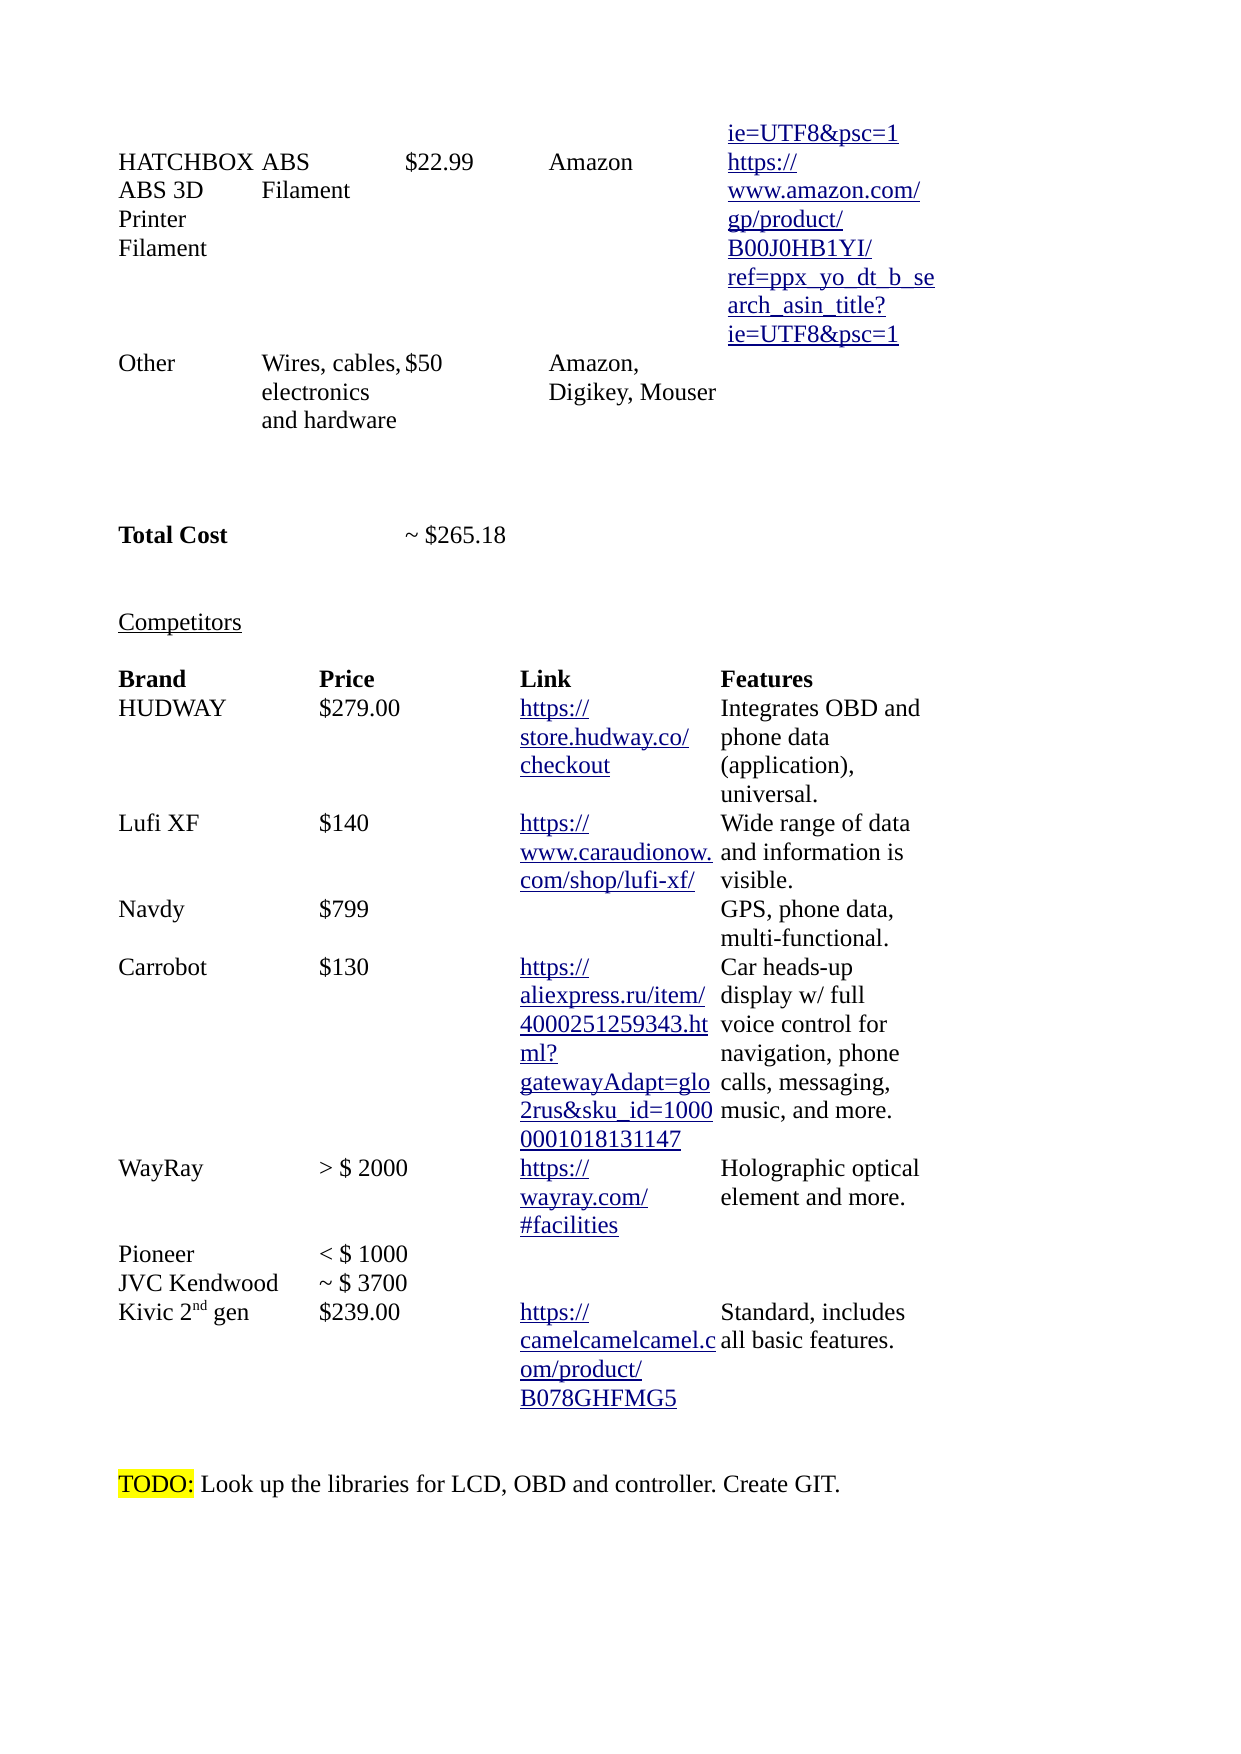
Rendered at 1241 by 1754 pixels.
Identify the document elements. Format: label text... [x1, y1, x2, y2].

table_cell [548, 463, 727, 492]
table_cell Pioneer [118, 1239, 319, 1268]
table_cell Standard, includes all basic features. [720, 1297, 921, 1412]
table_header [921, 664, 1122, 693]
table_cell [728, 434, 941, 463]
table_cell Amazon, Digikey, Mouser [548, 348, 727, 434]
table_cell [261, 521, 405, 549]
table_cell [261, 463, 405, 492]
table_cell [1093, 118, 1122, 147]
table_cell $239.00 [319, 1297, 520, 1412]
table_cell [921, 1297, 1122, 1412]
table_cell ABS Filament [261, 147, 405, 348]
table_cell [728, 348, 941, 434]
table_cell [921, 952, 1122, 1153]
table_cell [921, 1153, 1122, 1239]
table_cell [1093, 521, 1122, 549]
table_cell [118, 492, 261, 521]
table_cell [1093, 492, 1122, 521]
table_cell https://wayray.com/#facilities [520, 1153, 720, 1239]
table_cell [921, 1239, 1122, 1268]
table_cell Total Cost [118, 521, 261, 549]
table_cell [1093, 434, 1122, 463]
table_cell WayRay [118, 1153, 319, 1239]
table_cell Lufi XF [118, 808, 319, 894]
table_cell $22.99 [405, 147, 548, 348]
table_header Brand [118, 664, 319, 693]
table_cell https://aliexpress.ru/item/4000251259343.html?gatewayAdapt=glo2rus&sku_id=10000001018131147 [520, 952, 720, 1153]
table_cell https://store.hudway.co/checkout [520, 693, 720, 808]
table_cell [118, 463, 261, 492]
table_cell [941, 521, 1093, 549]
table_cell [728, 463, 941, 492]
table_cell Holographic optical element and more. [720, 1153, 921, 1239]
table_cell [941, 434, 1093, 463]
table_cell https://www.amazon.com/gp/product/B00J0HB1YI/ref=ppx_yo_dt_b_search_asin_title?ie=UTF8&psc=1 [728, 147, 941, 348]
table_cell [520, 894, 720, 952]
text Competitors [118, 607, 1122, 636]
table_cell [405, 118, 548, 147]
table_cell [405, 492, 548, 521]
table_cell [548, 434, 727, 463]
table_cell Amazon [548, 147, 727, 348]
table_cell [921, 1268, 1122, 1297]
table_cell Other [118, 348, 261, 434]
table_cell > $ 2000 [319, 1153, 520, 1239]
table_cell [921, 894, 1122, 952]
table_cell $140 [319, 808, 520, 894]
table_cell Navdy [118, 894, 319, 952]
table_cell [261, 118, 405, 147]
table_cell [520, 1239, 720, 1268]
table_cell $279.00 [319, 693, 520, 808]
table_cell [941, 492, 1093, 521]
table_cell [941, 147, 1093, 348]
table_cell [118, 434, 261, 463]
table_cell [1093, 147, 1122, 348]
table_cell Integrates OBD and phone data (application), universal. [720, 693, 921, 808]
table_cell [921, 808, 1122, 894]
table_cell ~ $ 3700 [319, 1268, 520, 1297]
table_cell ie=UTF8&psc=1 [728, 118, 941, 147]
table_cell https://camelcamelcamel.com/product/B078GHFMG5 [520, 1297, 720, 1412]
table_cell Carrobot [118, 952, 319, 1153]
table_cell [941, 118, 1093, 147]
table_cell [941, 348, 1093, 434]
table_cell [520, 1268, 720, 1297]
table_header Link [520, 664, 720, 693]
text TODO: Look up the libraries for LCD, OBD and controller. Create GIT. [118, 1469, 1122, 1498]
table_cell Wide range of data and information is visible. [720, 808, 921, 894]
table_cell ~ $265.18 [405, 521, 548, 549]
table_cell [728, 521, 941, 549]
table_cell [405, 434, 548, 463]
table_cell Car heads-up display w/ full voice control for navigation, phone calls, messaging, music, and more. [720, 952, 921, 1153]
table_cell [548, 492, 727, 521]
table_cell GPS, phone data, multi-functional. [720, 894, 921, 952]
table_cell HUDWAY [118, 693, 319, 808]
table_cell https://www.caraudionow.com/shop/lufi-xf/ [520, 808, 720, 894]
table_cell $799 [319, 894, 520, 952]
table_cell HATCHBOX ABS 3D Printer Filament [118, 147, 261, 348]
table_cell [548, 118, 727, 147]
table_header Features [720, 664, 921, 693]
table_cell Wires, cables, electronics and hardware [261, 348, 405, 434]
table_cell [405, 463, 548, 492]
table_cell JVC Kendwood [118, 1268, 319, 1297]
table_cell < $ 1000 [319, 1239, 520, 1268]
table_cell $130 [319, 952, 520, 1153]
table_cell [720, 1239, 921, 1268]
table_cell Kivic 2nd gen [118, 1297, 319, 1412]
table_cell [941, 463, 1093, 492]
table_cell [1093, 348, 1122, 434]
table_cell [118, 118, 261, 147]
table_cell [261, 492, 405, 521]
table_header Price [319, 664, 520, 693]
table_cell [261, 434, 405, 463]
table_cell [1093, 463, 1122, 492]
table_cell [921, 693, 1122, 808]
table_cell [728, 492, 941, 521]
table_cell [548, 521, 727, 549]
table_cell $50 [405, 348, 548, 434]
table_cell [720, 1268, 921, 1297]
